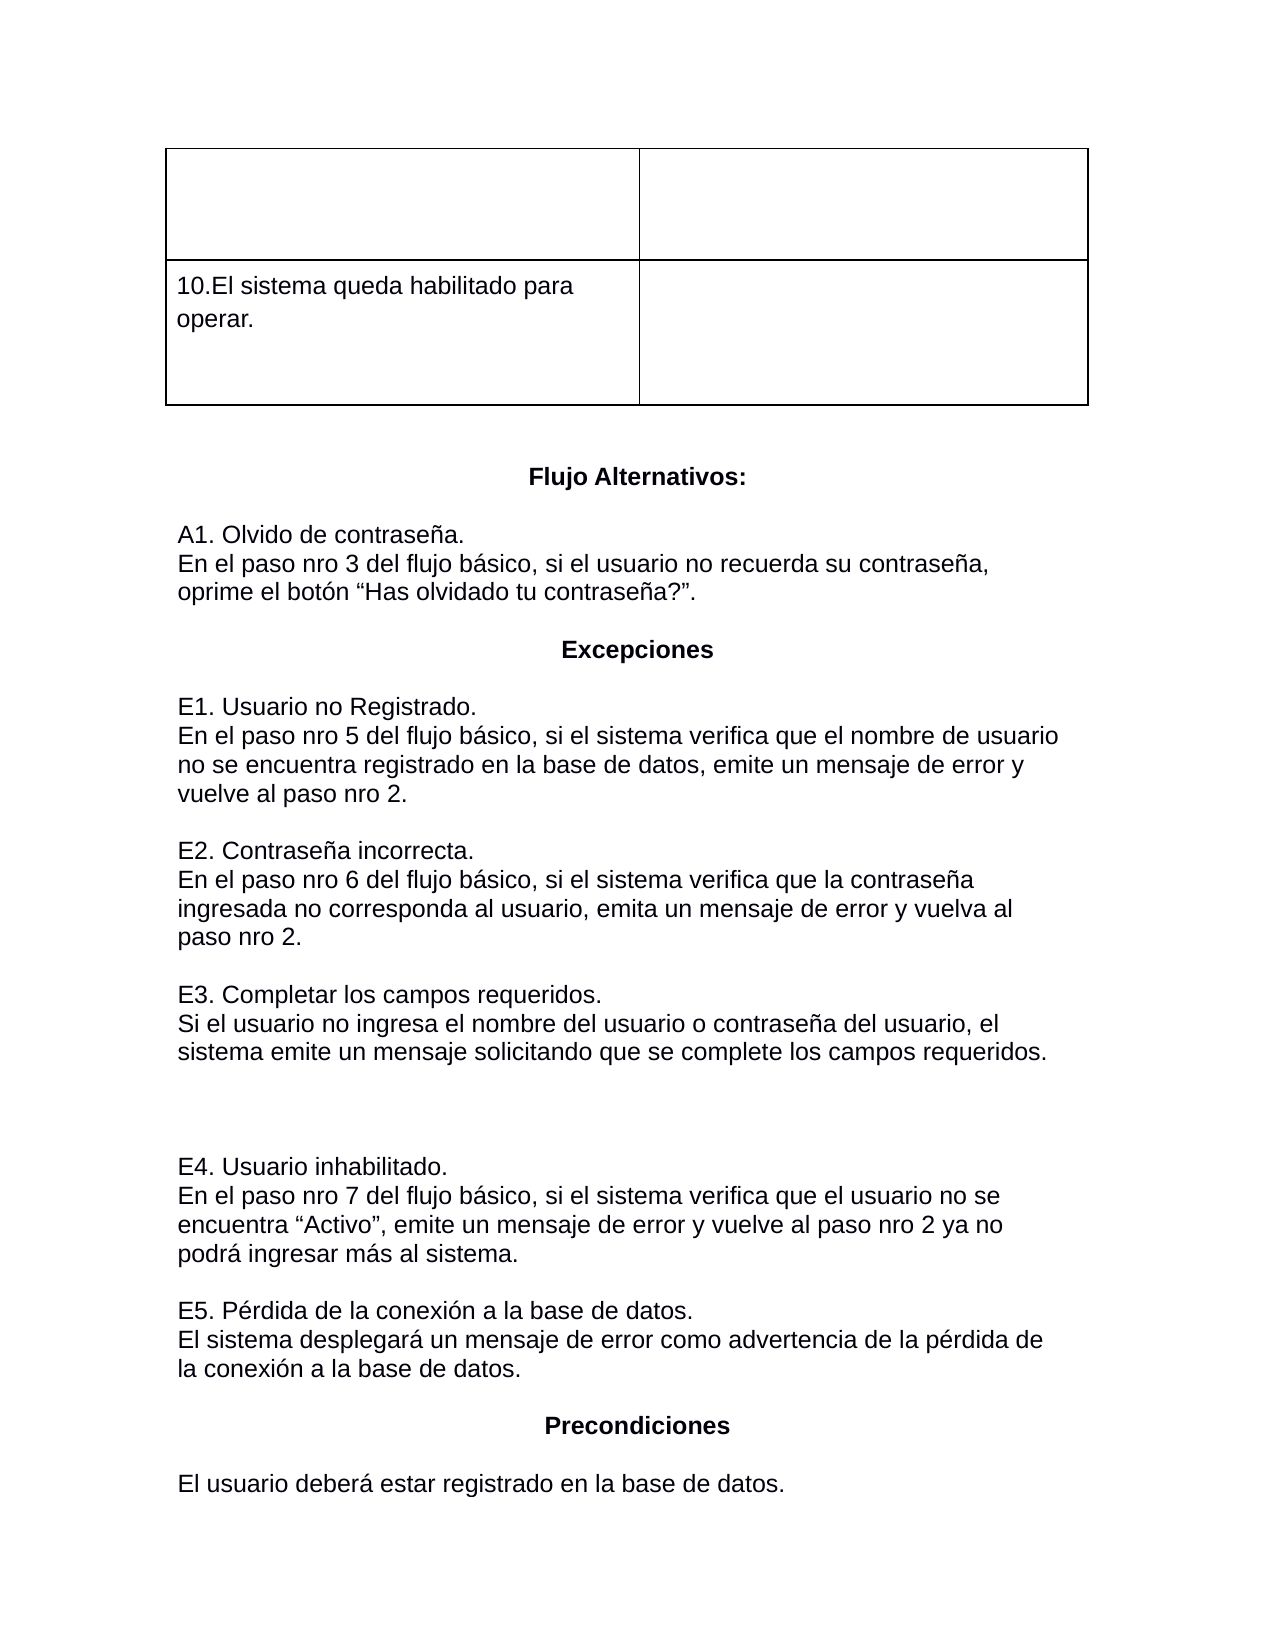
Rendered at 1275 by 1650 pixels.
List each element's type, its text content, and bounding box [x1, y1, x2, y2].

text ingresada no corresponda al usuario, emita un mensaje de error y vuelva al [177, 894, 1098, 922]
table_cell [640, 149, 1087, 259]
text no se encuentra registrado en la base de datos, emite un mensaje de error y [177, 750, 1098, 779]
text la conexión a la base de datos. [177, 1354, 1098, 1382]
text En el paso nro 3 del flujo básico, si el usuario no recuerda su contraseña, [177, 549, 1098, 577]
text El usuario deberá estar registrado en la base de datos. [177, 1467, 1098, 1497]
text E5. Pérdida de la conexión a la base de datos. [177, 1296, 1098, 1325]
text Precondiciones [177, 1411, 1098, 1440]
text E3. Completar los campos requeridos. [177, 980, 1098, 1009]
text sistema emite un mensaje solicitando que se complete los campos requeridos. [177, 1037, 1098, 1066]
text Si el usuario no ingresa el nombre del usuario o contraseña del usuario, el [177, 1009, 1098, 1037]
text A1. Olvido de contraseña. [177, 520, 1098, 549]
text E1. Usuario no Registrado. [177, 692, 1098, 721]
text Flujo Alternativos: [177, 462, 1098, 491]
text El sistema desplegará un mensaje de error como advertencia de la pérdida de [177, 1325, 1098, 1354]
text E2. Contraseña incorrecta. [177, 836, 1098, 865]
text encuentra “Activo”, emite un mensaje de error y vuelve al paso nro 2 ya no [177, 1210, 1098, 1239]
text vuelve al paso nro 2. [177, 779, 1098, 807]
text Excepciones [177, 635, 1098, 664]
table_cell 10.El sistema queda habilitado para operar. [167, 261, 639, 404]
text En el paso nro 6 del flujo básico, si el sistema verifica que la contraseña [177, 865, 1098, 894]
text podrá ingresar más al sistema. [177, 1239, 1098, 1267]
table_cell [640, 261, 1087, 404]
text En el paso nro 7 del flujo básico, si el sistema verifica que el usuario no se [177, 1181, 1098, 1210]
text paso nro 2. [177, 922, 1098, 951]
text oprime el botón “Has olvidado tu contraseña?”. [177, 577, 1098, 606]
table_cell [167, 149, 639, 259]
text En el paso nro 5 del flujo básico, si el sistema verifica que el nombre de usuario [177, 721, 1098, 750]
text E4. Usuario inhabilitado. [177, 1152, 1098, 1181]
